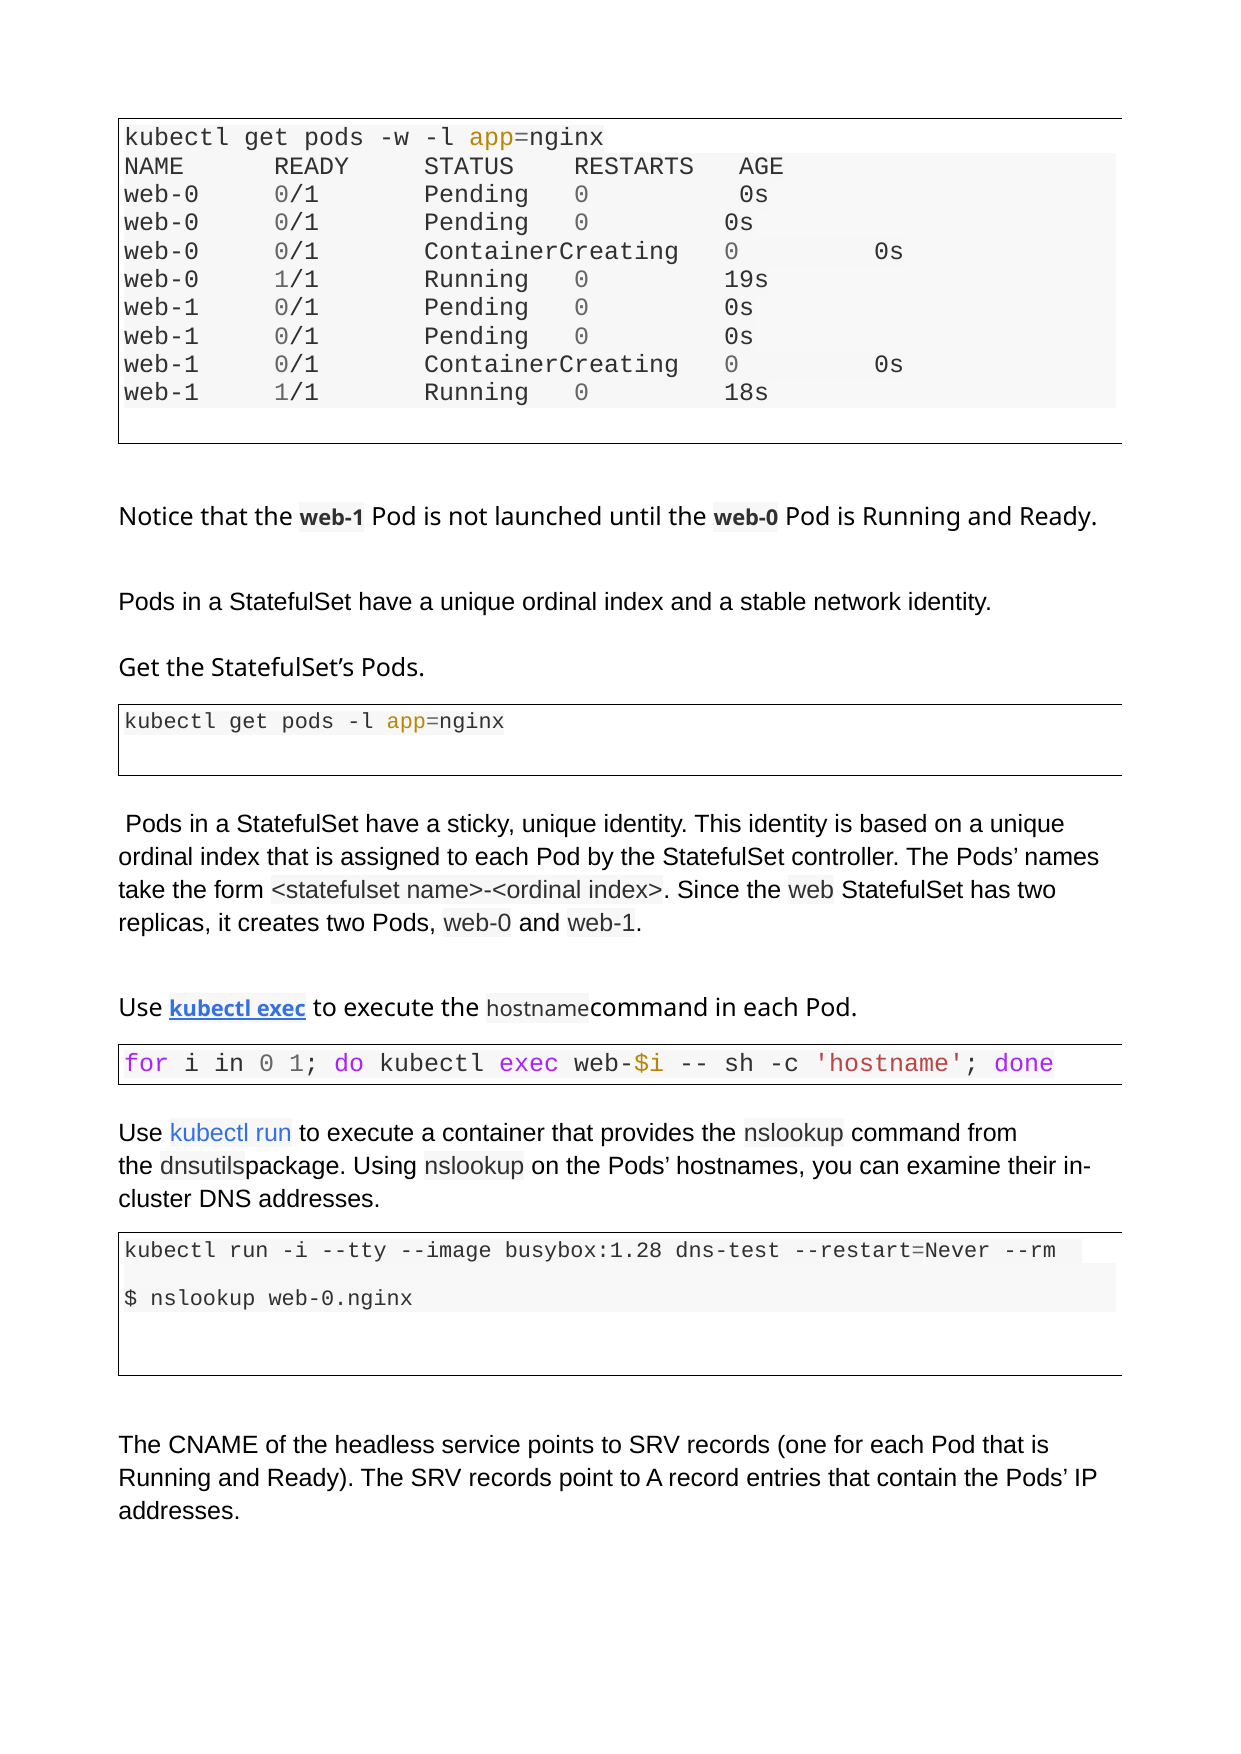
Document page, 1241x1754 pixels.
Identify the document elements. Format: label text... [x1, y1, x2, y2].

text Get the StatefulSet’s Pods. [118, 616, 1122, 684]
text Pods in a StatefulSet have a unique ordinal index and a stable network identity. [118, 587, 1122, 616]
table_header kubectl get pods -w -l app=nginx NAME READY STATUS RESTARTS AGE web-0 0/1 Pending 0 0s web-0 0/1 Pending 0 0s web-0 0/1 ContainerCreating 0 0s web-0 1/1 Running 0 19s web-1 0/1 Pending 0 0s web-1 0/1 Pending 0 0s web-1 0/1 ContainerCreating 0 0s web-1 1/1 Running 0 18s [119, 119, 1122, 443]
table_header for i in 0 1; do kubectl exec web-$i -- sh -c 'hostname'; done [119, 1045, 1122, 1084]
table_header kubectl get pods -l app=nginx [119, 705, 1122, 775]
table_header kubectl run -i --tty --image busybox:1.28 dns-test --restart=Never --rm $ nslookup web-0.nginx [119, 1233, 1122, 1375]
text The CNAME of the headless service points to SRV records (one for each Pod that is Running and Ready). The SRV records point to A record entries that contain the Pods’ IP addresses. [118, 1429, 1122, 1524]
text Pods in a StatefulSet have a sticky, unique identity. This identity is based on a unique ordinal index that is assigned to each Pod by the StatefulSet controller. The Pods’ names take the form <statefulset name>-<ordinal index>. Since the web StatefulSet has two replicas, it creates two Pods, web-0 and web-1. [118, 776, 1122, 937]
text Use kubectl exec to execute the hostnamecommand in each Pod. [118, 956, 1122, 1024]
text Use kubectl run to execute a container that provides the nslookup command from the dnsutilspackage. Using nslookup on the Pods’ hostnames, you can examine their in-cluster DNS addresses. [118, 1085, 1122, 1213]
